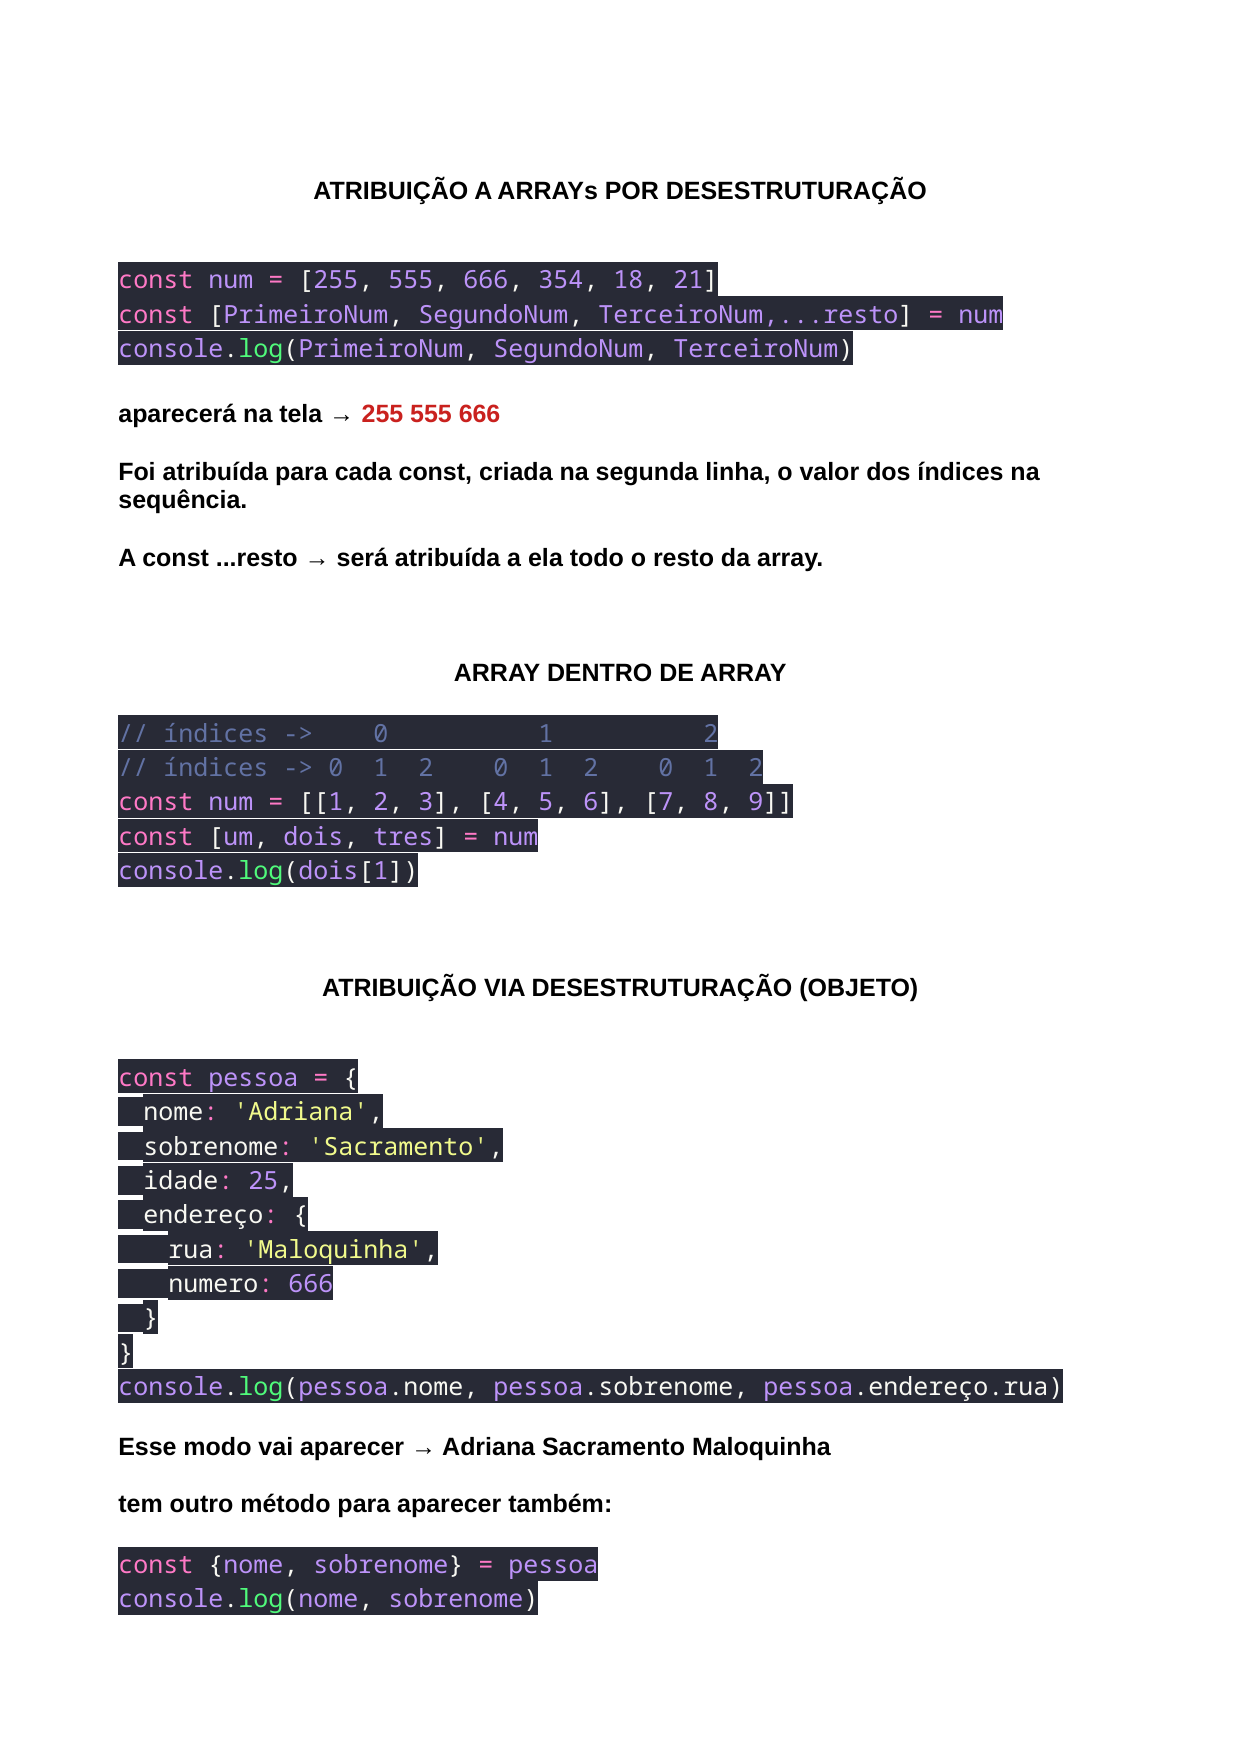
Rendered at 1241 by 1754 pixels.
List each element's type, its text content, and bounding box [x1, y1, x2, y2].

text const num = [[1, 2, 3], [4, 5, 6], [7, 8, 9]] [118, 784, 1122, 818]
text const num = [255, 555, 666, 354, 18, 21] [118, 262, 1122, 296]
text const {nome, sobrenome} = pessoa [118, 1547, 1122, 1581]
text console.log(dois[1]) [118, 852, 1122, 887]
text } [118, 1334, 1122, 1368]
text console.log(nome, sobrenome) [118, 1581, 1122, 1615]
text A const ...resto → será atribuída a ela todo o resto da array. [118, 543, 1122, 572]
text endereço: { [118, 1197, 1122, 1231]
text // índices -> 0 1 2 0 1 2 0 1 2 [118, 749, 1122, 784]
text aparecerá na tela → 255 555 666 [118, 399, 1122, 428]
text ARRAY DENTRO DE ARRAY [118, 658, 1122, 687]
text const pessoa = { [118, 1059, 1122, 1093]
text console.log(PrimeiroNum, SegundoNum, TerceiroNum) [118, 330, 1122, 365]
text const [PrimeiroNum, SegundoNum, TerceiroNum,...resto] = num [118, 296, 1122, 330]
text numero: 666 [118, 1265, 1122, 1300]
text const [um, dois, tres] = num [118, 818, 1122, 852]
text Foi atribuída para cada const, criada na segunda linha, o valor dos índices na sequência. [118, 457, 1122, 514]
text tem outro método para aparecer também: [118, 1489, 1122, 1518]
text rua: 'Maloquinha', [118, 1231, 1122, 1265]
text sobrenome: 'Sacramento', [118, 1128, 1122, 1162]
text nome: 'Adriana', [118, 1093, 1122, 1128]
text idade: 25, [118, 1162, 1122, 1197]
text ATRIBUIÇÃO A ARRAYs POR DESESTRUTURAÇÃO [118, 176, 1122, 204]
text // índices -> 0 1 2 [118, 715, 1122, 749]
text ATRIBUIÇÃO VIA DESESTRUTURAÇÃO (OBJETO) [118, 973, 1122, 1002]
text console.log(pessoa.nome, pessoa.sobrenome, pessoa.endereço.rua) [118, 1368, 1122, 1403]
text Esse modo vai aparecer → Adriana Sacramento Maloquinha [118, 1432, 1122, 1460]
text } [118, 1300, 1122, 1334]
